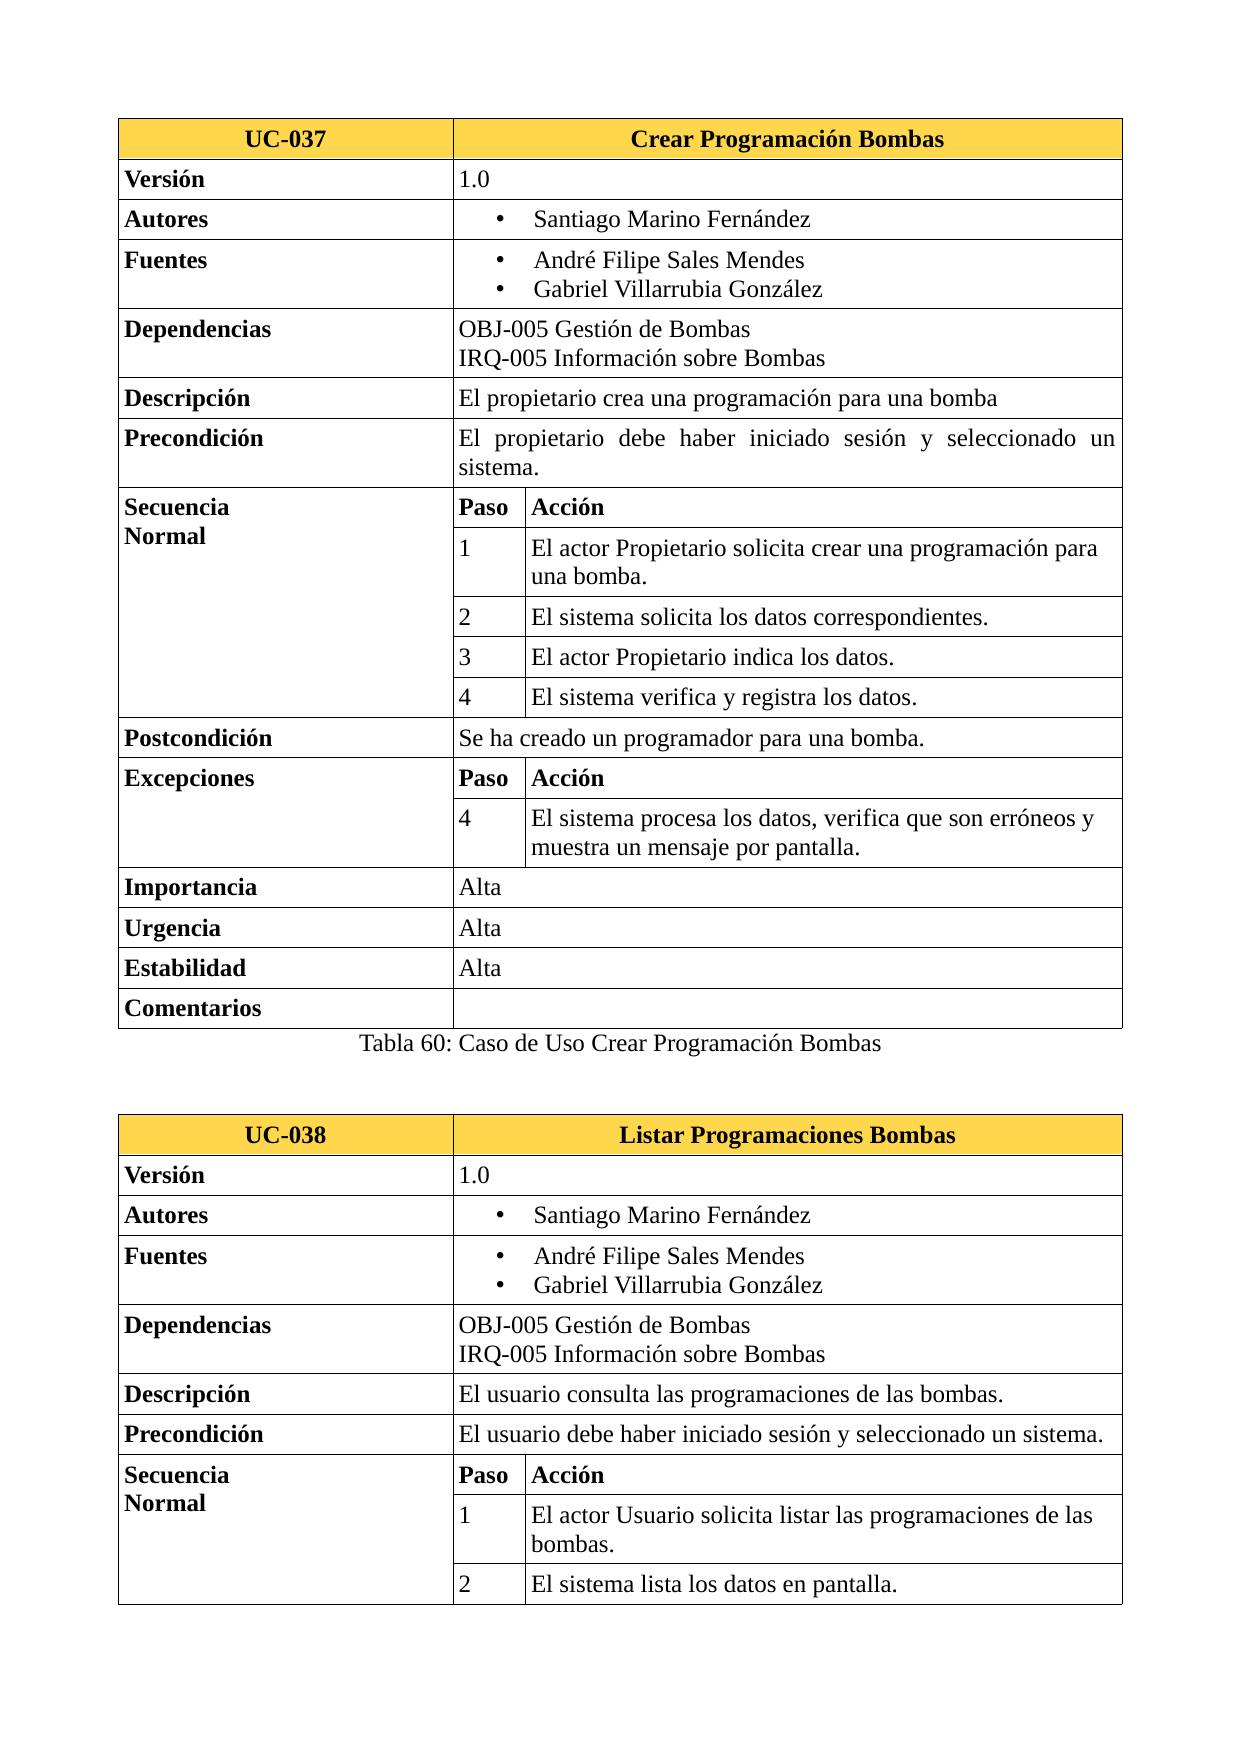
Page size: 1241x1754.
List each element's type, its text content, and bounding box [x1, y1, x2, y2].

table_cell El sistema solicita los datos correspondientes. [526, 597, 1122, 636]
table_cell El usuario debe haber iniciado sesión y seleccionado un sistema. [454, 1415, 1122, 1454]
table_cell Precondición [119, 419, 453, 487]
table_cell Estabilidad [119, 948, 453, 987]
table_header Listar Programaciones Bombas [454, 1115, 1122, 1154]
table_cell 2 [454, 597, 525, 636]
table_cell El actor Propietario solicita crear una programación para una bomba. [526, 528, 1122, 596]
table_cell Paso [454, 488, 525, 527]
table_cell 1.0 [454, 160, 1122, 199]
table_cell Autores [119, 200, 453, 239]
table_cell El actor Usuario solicita listar las programaciones de las bombas. [526, 1495, 1122, 1563]
table_cell Dependencias [119, 309, 453, 377]
table_cell Santiago Marino Fernández [454, 200, 1122, 239]
table_cell El propietario crea una programación para una bomba [454, 378, 1122, 417]
table_cell 1.0 [454, 1156, 1122, 1195]
table_cell Secuencia Normal [119, 1455, 453, 1603]
table_cell Alta [454, 908, 1122, 947]
table_cell Versión [119, 160, 453, 199]
table_cell Paso [454, 758, 525, 797]
table_cell Importancia [119, 868, 453, 907]
table_cell Alta [454, 868, 1122, 907]
table_cell Se ha creado un programador para una bomba. [454, 718, 1122, 757]
table_cell Santiago Marino Fernández [454, 1196, 1122, 1235]
table_cell Postcondición [119, 718, 453, 757]
table_header UC-038 [119, 1115, 453, 1154]
table_cell Acción [526, 1455, 1122, 1494]
table_cell Fuentes [119, 1236, 453, 1304]
table_cell 2 [454, 1564, 525, 1603]
table_cell André Filipe Sales Mendes Gabriel Villarrubia González [454, 240, 1122, 308]
table_cell 3 [454, 637, 525, 677]
table_cell André Filipe Sales Mendes Gabriel Villarrubia González [454, 1236, 1122, 1304]
table_cell 1 [454, 1495, 525, 1563]
table_cell [454, 989, 1122, 1028]
table_cell El sistema verifica y registra los datos. [526, 678, 1122, 717]
table_header UC-037 [119, 119, 453, 158]
table_cell OBJ-005 Gestión de Bombas IRQ-005 Información sobre Bombas [454, 1305, 1122, 1373]
text Tabla 60: Caso de Uso Crear Programación Bombas [118, 1029, 1122, 1057]
table_cell Autores [119, 1196, 453, 1235]
table_cell Excepciones [119, 758, 453, 867]
table_cell El actor Propietario indica los datos. [526, 637, 1122, 677]
table_cell El sistema procesa los datos, verifica que son erróneos y muestra un mensaje por pantalla. [526, 799, 1122, 867]
table_cell Alta [454, 948, 1122, 987]
table_cell OBJ-005 Gestión de Bombas IRQ-005 Información sobre Bombas [454, 309, 1122, 377]
table_cell Comentarios [119, 989, 453, 1028]
table_cell 1 [454, 528, 525, 596]
table_cell Dependencias [119, 1305, 453, 1373]
table_cell El propietario debe haber iniciado sesión y seleccionado un sistema. [454, 419, 1122, 487]
table_cell Acción [526, 758, 1122, 797]
table_cell Urgencia [119, 908, 453, 947]
table_cell 4 [454, 799, 525, 867]
table_cell Descripción [119, 1374, 453, 1413]
table_cell Secuencia Normal [119, 488, 453, 717]
table_header Crear Programación Bombas [454, 119, 1122, 158]
table_cell Acción [526, 488, 1122, 527]
table_cell El sistema lista los datos en pantalla. [526, 1564, 1122, 1603]
table_cell Fuentes [119, 240, 453, 308]
table_cell Precondición [119, 1415, 453, 1454]
table_cell 4 [454, 678, 525, 717]
table_cell Versión [119, 1156, 453, 1195]
table_cell Paso [454, 1455, 525, 1494]
table_cell Descripción [119, 378, 453, 417]
table_cell El usuario consulta las programaciones de las bombas. [454, 1374, 1122, 1413]
